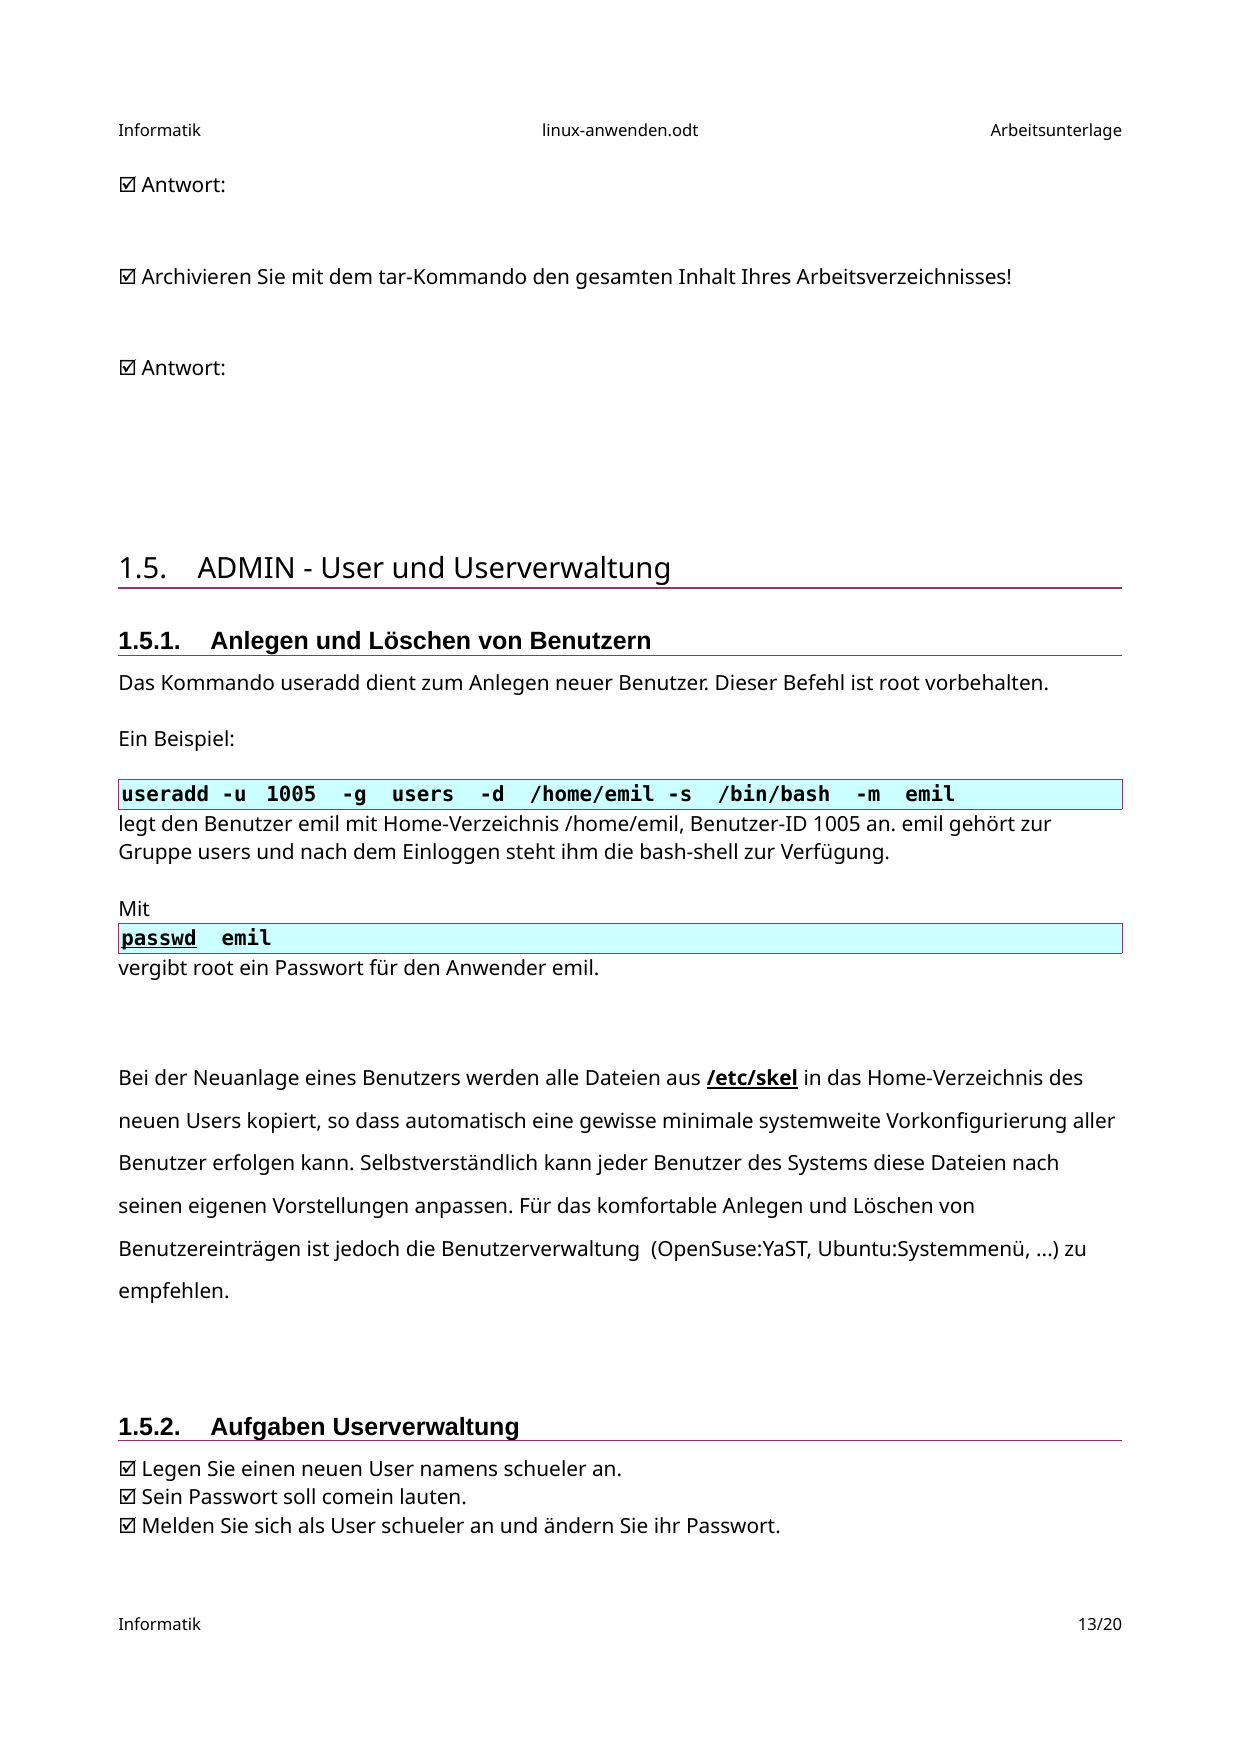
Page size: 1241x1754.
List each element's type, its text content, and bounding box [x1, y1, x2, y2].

text Das Kommando useradd dient zum Anlegen neuer Benutzer. Dieser Befehl ist root vorbehalten. [118, 668, 1122, 697]
list Legen Sie einen neuen User namens schueler an. [118, 1454, 1122, 1482]
text Ein Beispiel: [118, 724, 1122, 752]
list Antwort: [118, 170, 1122, 241]
text Mit [118, 894, 1122, 923]
text useradd -u 1005 -g users -d /home/emil -s /bin/bash -m emil [119, 780, 1122, 809]
text legt den Benutzer emil mit Home-Verzeichnis /home/emil, Benutzer-ID 1005 an. emil gehört zur Gruppe users und nach dem Einloggen steht ihm die bash-shell zur Verfügung. [118, 810, 1122, 866]
list Sein Passwort soll comein lauten. [118, 1482, 1122, 1511]
subtitle Aufgaben Userverwaltung [118, 1412, 1122, 1440]
text vergibt root ein Passwort für den Anwender emil. [118, 954, 1122, 982]
subtitle ADMIN - User und Userverwaltung [118, 547, 1122, 587]
subtitle Anlegen und Löschen von Benutzern [118, 626, 1122, 655]
text passwd emil [119, 924, 1122, 953]
list Archivieren Sie mit dem tar-Kommando den gesamten Inhalt Ihres Arbeitsverzeichnisses! [118, 262, 1122, 333]
text Bei der Neuanlage eines Benutzers werden alle Dateien aus /etc/skel in das Home-Verzeichnis des neuen Users kopiert, so dass automatisch eine gewisse minimale systemweite Vorkonfigurierung aller Benutzer erfolgen kann. Selbstverständlich kann jeder Benutzer des Systems diese Dateien nach seinen eigenen Vorstellungen anpassen. Für das komfortable Anlegen und Löschen von Benutzereinträgen ist jedoch die Benutzerverwaltung (OpenSuse:YaST, Ubuntu:Systemmenü, ...) zu empfehlen. [118, 1063, 1122, 1305]
list Antwort: [118, 353, 1122, 424]
list Melden Sie sich als User schueler an und ändern Sie ihr Passwort. [118, 1511, 1122, 1568]
